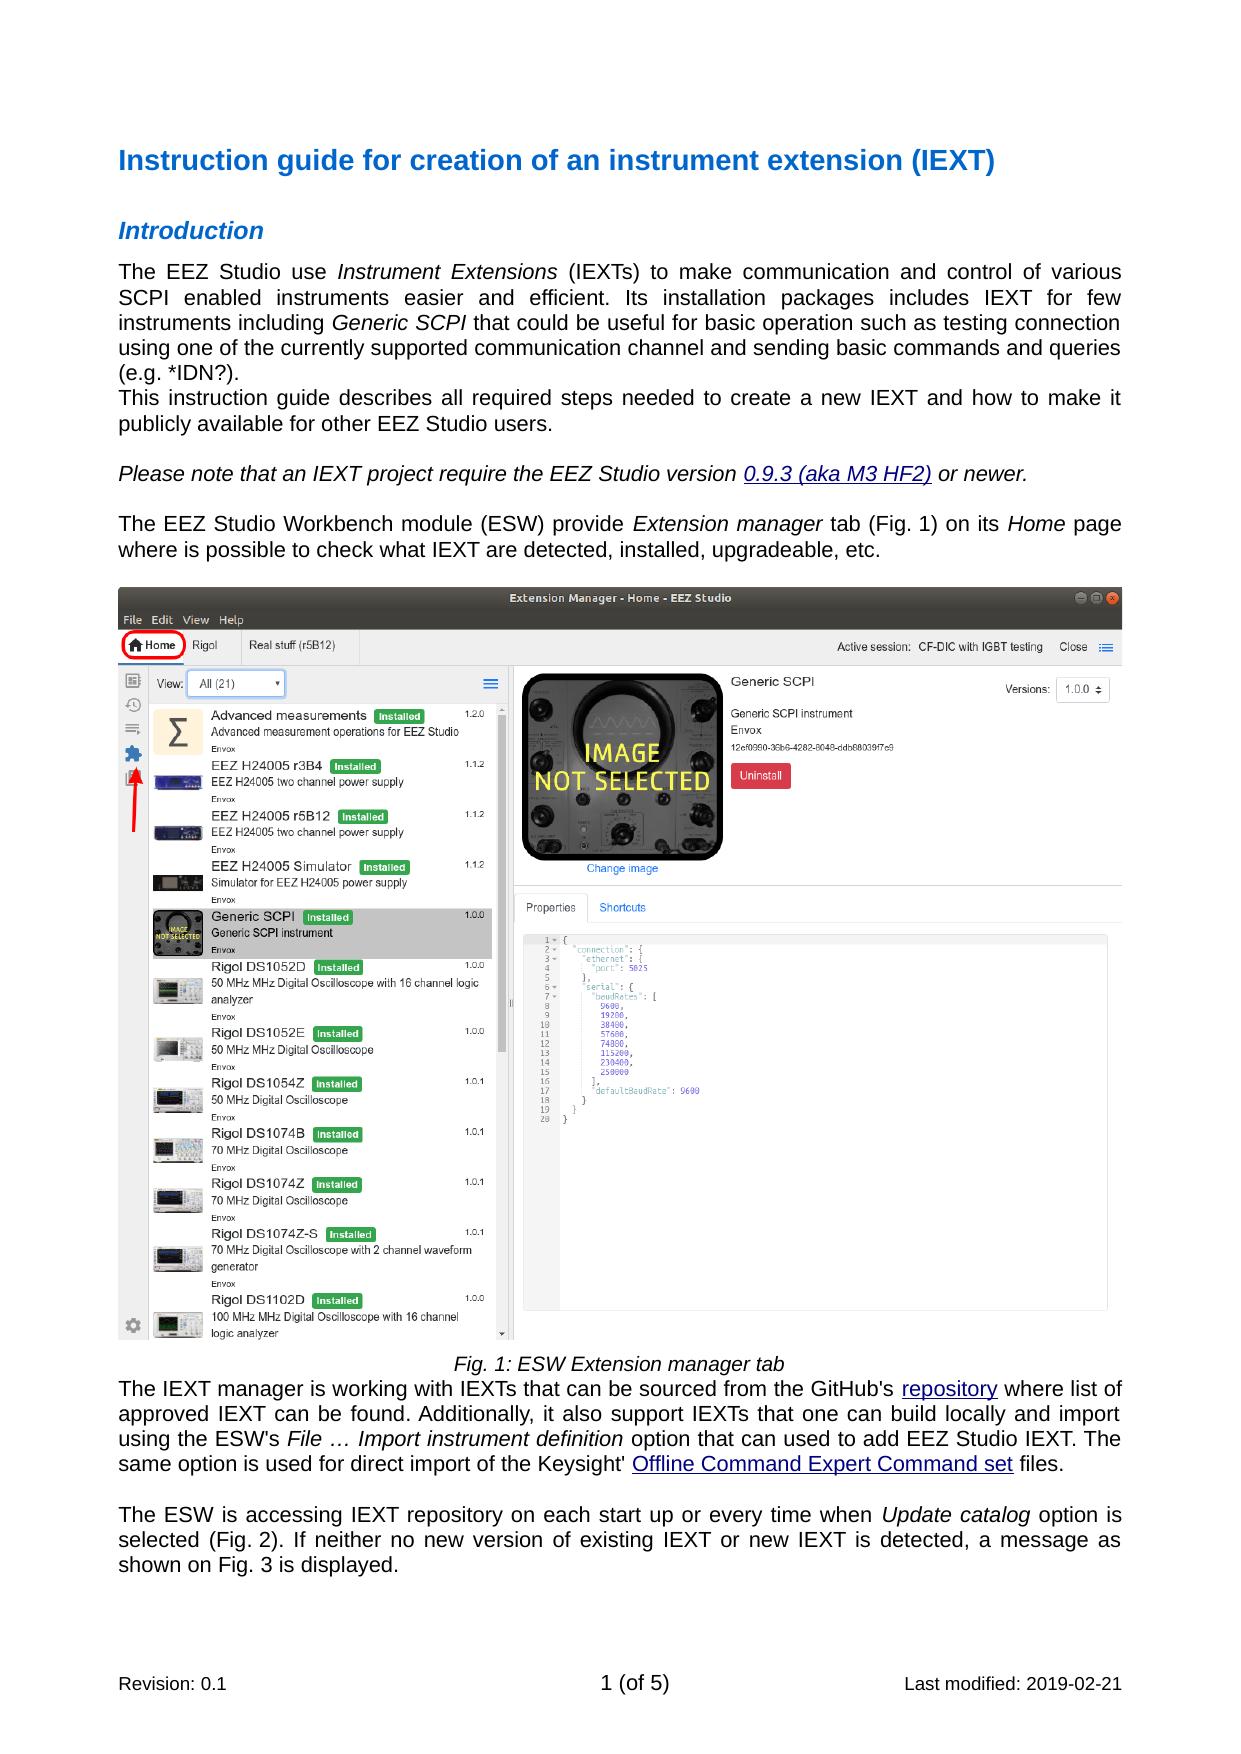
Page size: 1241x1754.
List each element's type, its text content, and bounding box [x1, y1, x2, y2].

subtitle Introduction [118, 216, 1122, 244]
text Please note that an IEXT project require the EEZ Studio version 0.9.3 (aka M3 HF2) or newer. [118, 461, 1122, 486]
text The EEZ Studio Workbench module (ESW) provide Extension manager tab (Fig. 1) on its Home page where is possible to check what IEXT are detected, installed, upgradeable, etc. [118, 511, 1122, 562]
text This instruction guide describes all required steps needed to create a new IEXT and how to make it publicly available for other EEZ Studio users. [118, 385, 1122, 436]
text Fig. 1: ESW Extension manager tab [118, 1340, 1122, 1376]
text The ESW is accessing IEXT repository on each start up or every time when Update catalog option is selected (Fig. 2). If neither no new version of existing IEXT or new IEXT is detected, a message as shown on Fig. 3 is displayed. [118, 1502, 1122, 1577]
picture [118, 587, 1123, 1340]
text The IEXT manager is working with IEXTs that can be sourced from the GitHub's repository where list of approved IEXT can be found. Additionally, it also support IEXTs that one can build locally and import using the ESW's File … Import instrument definition option that can used to add EEZ Studio IEXT. The same option is used for direct import of the Keysight' Offline Command Expert Command set files. [118, 1376, 1122, 1476]
text The EEZ Studio use Instrument Extensions (IEXTs) to make communication and control of various SCPI enabled instruments easier and efficient. Its installation packages includes IEXT for few instruments including Generic SCPI that could be useful for basic operation such as testing connection using one of the currently supported communication channel and sending basic commands and queries (e.g. *IDN?). [118, 259, 1122, 385]
subtitle Instruction guide for creation of an instrument extension (IEXT) [118, 143, 1122, 177]
